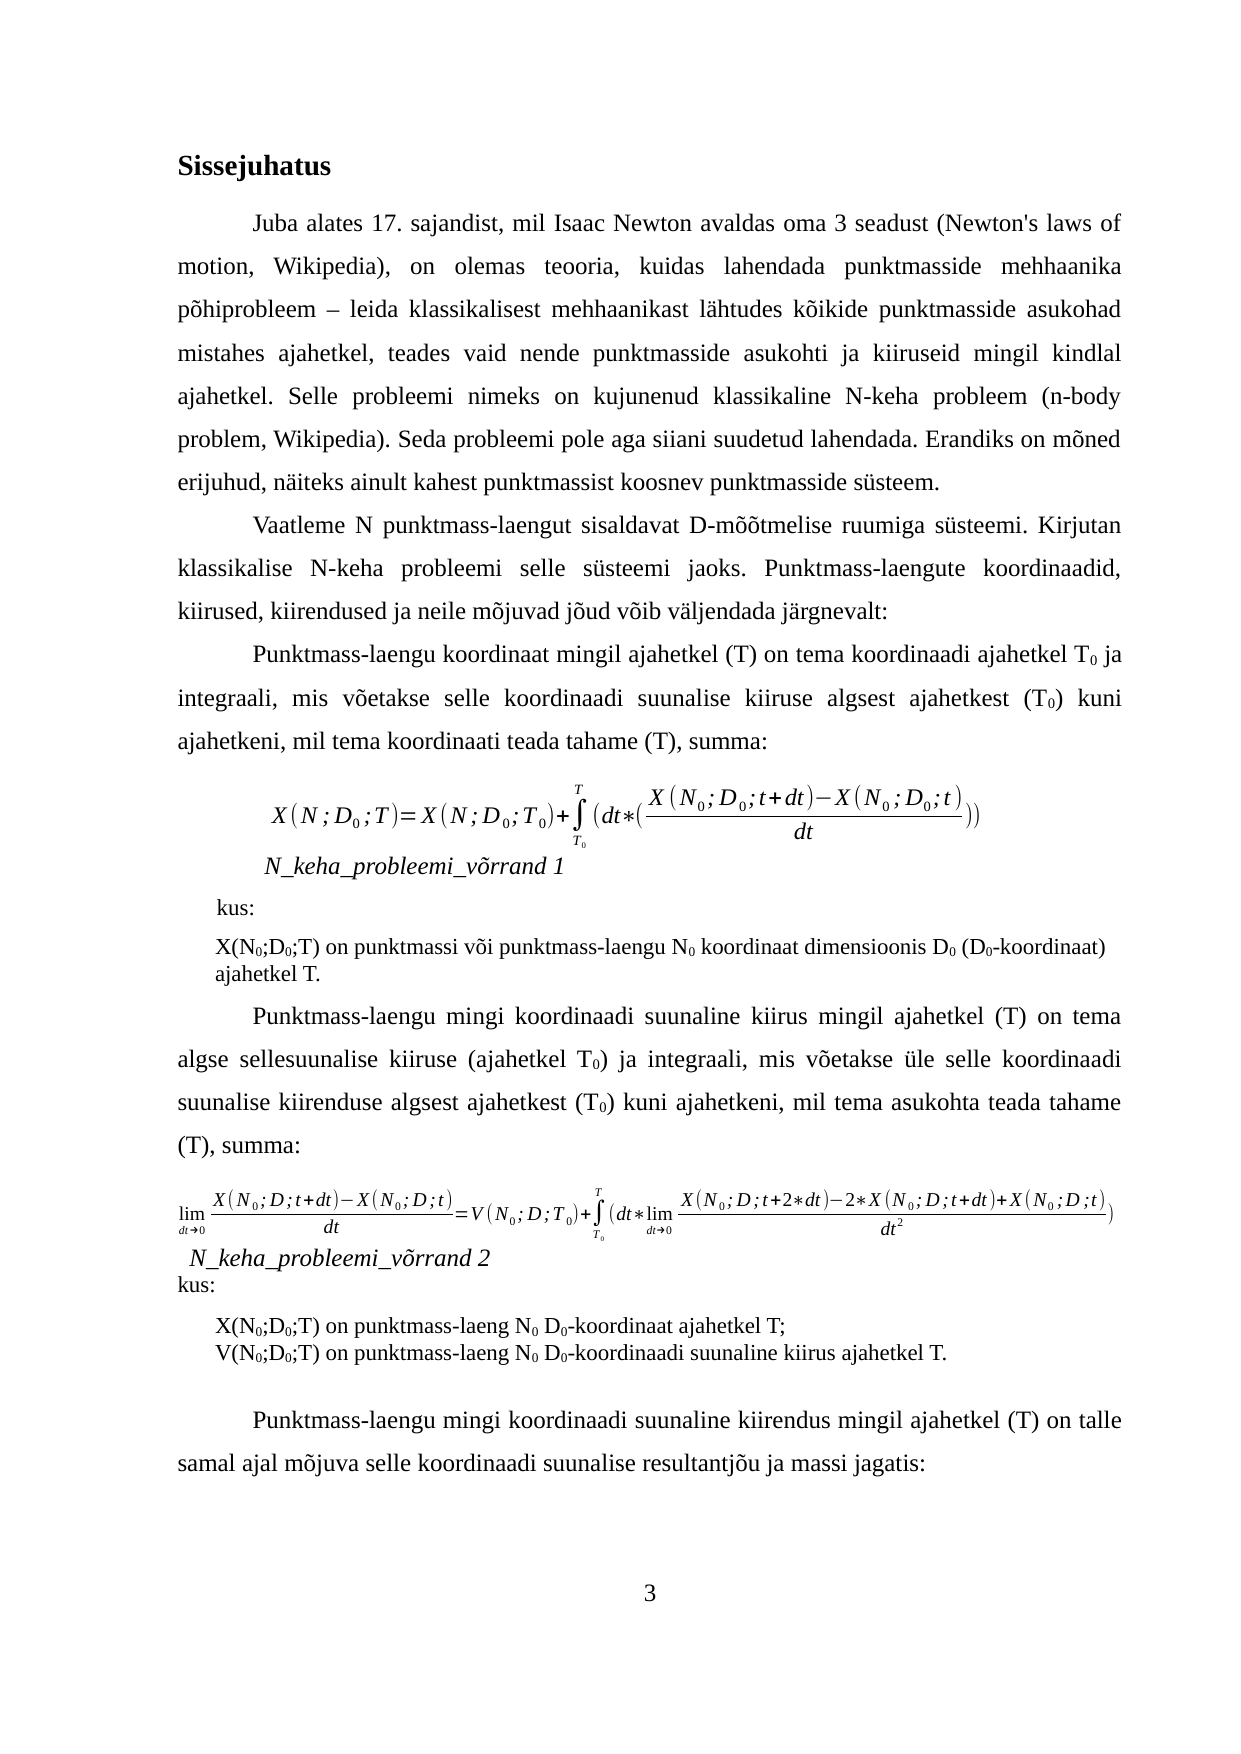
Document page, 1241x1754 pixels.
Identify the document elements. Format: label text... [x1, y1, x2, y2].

text N_keha_probleemi_võrrand 2 [189, 1186, 1240, 1272]
text N_keha_probleemi_võrrand 1 [264, 781, 987, 879]
text Punktmass-laengu koordinaat mingil ajahetkel (T) on tema koordinaadi ajahetkel T0 ja integraali, mis võetakse selle koordinaadi suunalise kiiruse algsest ajahetkest (T0) kuni ajahetkeni, mil tema koordinaati teada tahame (T), summa: [177, 639, 1122, 754]
text X(N0;D0;T) on punktmass-laeng N0 D0-koordinaat ajahetkel T; [215, 1312, 1122, 1339]
text Punktmass-laengu mingi koordinaadi suunaline kiirendus mingil ajahetkel (T) on talle samal ajal mõjuva selle koordinaadi suunalise resultantjõu ja massi jagatis: [177, 1405, 1122, 1477]
text V(N0;D0;T) on punktmass-laeng N0 D0-koordinaadi suunaline kiirus ajahetkel T. [215, 1339, 1122, 1365]
text Punktmass-laengu mingi koordinaadi suunaline kiirus mingil ajahetkel (T) on tema algse sellesuunalise kiiruse (ajahetkel T0) ja integraali, mis võetakse üle selle koordinaadi suunalise kiirenduse algsest ajahetkest (T0) kuni ajahetkeni, mil tema asukohta teada tahame (T), summa: [177, 1001, 1122, 1159]
text kus: [177, 1173, 1240, 1298]
subtitle Sissejuhatus [177, 148, 1122, 181]
text X(N0;D0;T) on punktmassi või punktmass-laengu N0 koordinaat dimensioonis D0 (D0-koordinaat) ajahetkel T. [215, 933, 1122, 986]
text Juba alates 17. sajandist, mil Isaac Newton avaldas oma 3 seadust (Newton's laws of motion, Wikipedia), on olemas teooria, kuidas lahendada punktmasside mehhaanika põhiprobleem – leida klassikalisest mehhaanikast lähtudes kõikide punktmasside asukohad mistahes ajahetkel, teades vaid nende punktmasside asukohti ja kiiruseid mingil kindlal ajahetkel. Selle probleemi nimeks on kujunenud klassikaline N-keha probleem (n-body problem, Wikipedia). Seda probleemi pole aga siiani suudetud lahendada. Erandiks on mõned erijuhud, näiteks ainult kahest punktmassist koosnev punktmasside süsteem. [177, 208, 1122, 496]
text Vaatleme N punktmass-laengut sisaldavat D-mõõtmelise ruumiga süsteemi. Kirjutan klassikalise N-keha probleemi selle süsteemi jaoks. Punktmass-laengute koordinaadid, kiirused, kiirendused ja neile mõjuvad jõud võib väljendada järgnevalt: [177, 510, 1122, 625]
text kus: [148, 894, 1122, 920]
